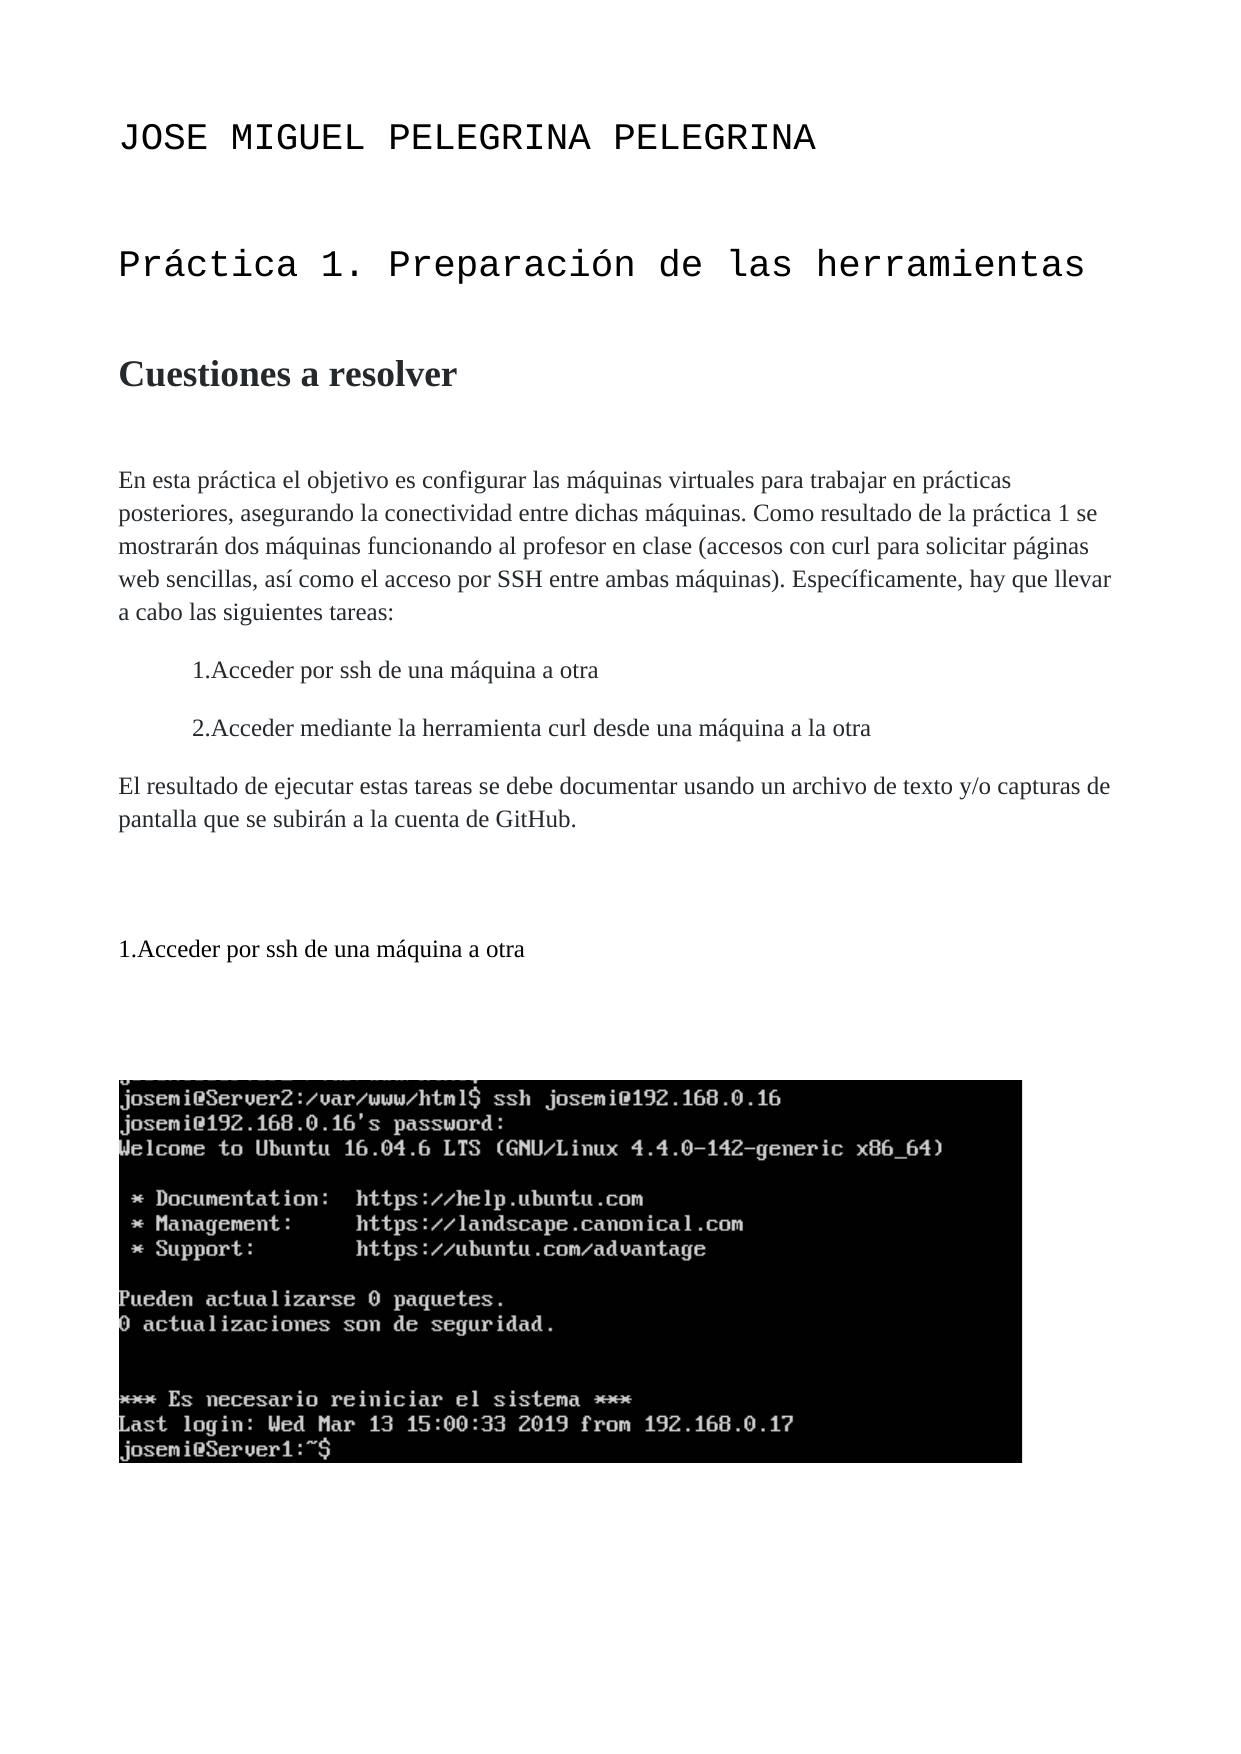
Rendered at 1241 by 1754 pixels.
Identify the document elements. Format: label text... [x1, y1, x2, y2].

text El resultado de ejecutar estas tareas se debe documentar usando un archivo de texto y/o capturas de pantalla que se subirán a la cuenta de GitHub. [118, 771, 1122, 833]
text 1.Acceder por ssh de una máquina a otra [118, 934, 1122, 963]
text Práctica 1. Preparación de las herramientas [118, 246, 1122, 288]
list Acceder mediante la herramienta curl desde una máquina a la otra [118, 713, 1122, 742]
list Acceder por ssh de una máquina a otra [118, 655, 1122, 684]
text JOSE MIGUEL PELEGRINA PELEGRINA [118, 118, 1122, 161]
picture [119, 1080, 1023, 1463]
subtitle Cuestiones a resolver [118, 351, 1122, 394]
text En esta práctica el objetivo es configurar las máquinas virtuales para trabajar en prácticas posteriores, asegurando la conectividad entre dichas máquinas. Como resultado de la práctica 1 se mostrarán dos máquinas funcionando al profesor en clase (accesos con curl para solicitar páginas web sencillas, así como el acceso por SSH entre ambas máquinas). Específicamente, hay que llevar a cabo las siguientes tareas: [118, 465, 1122, 626]
